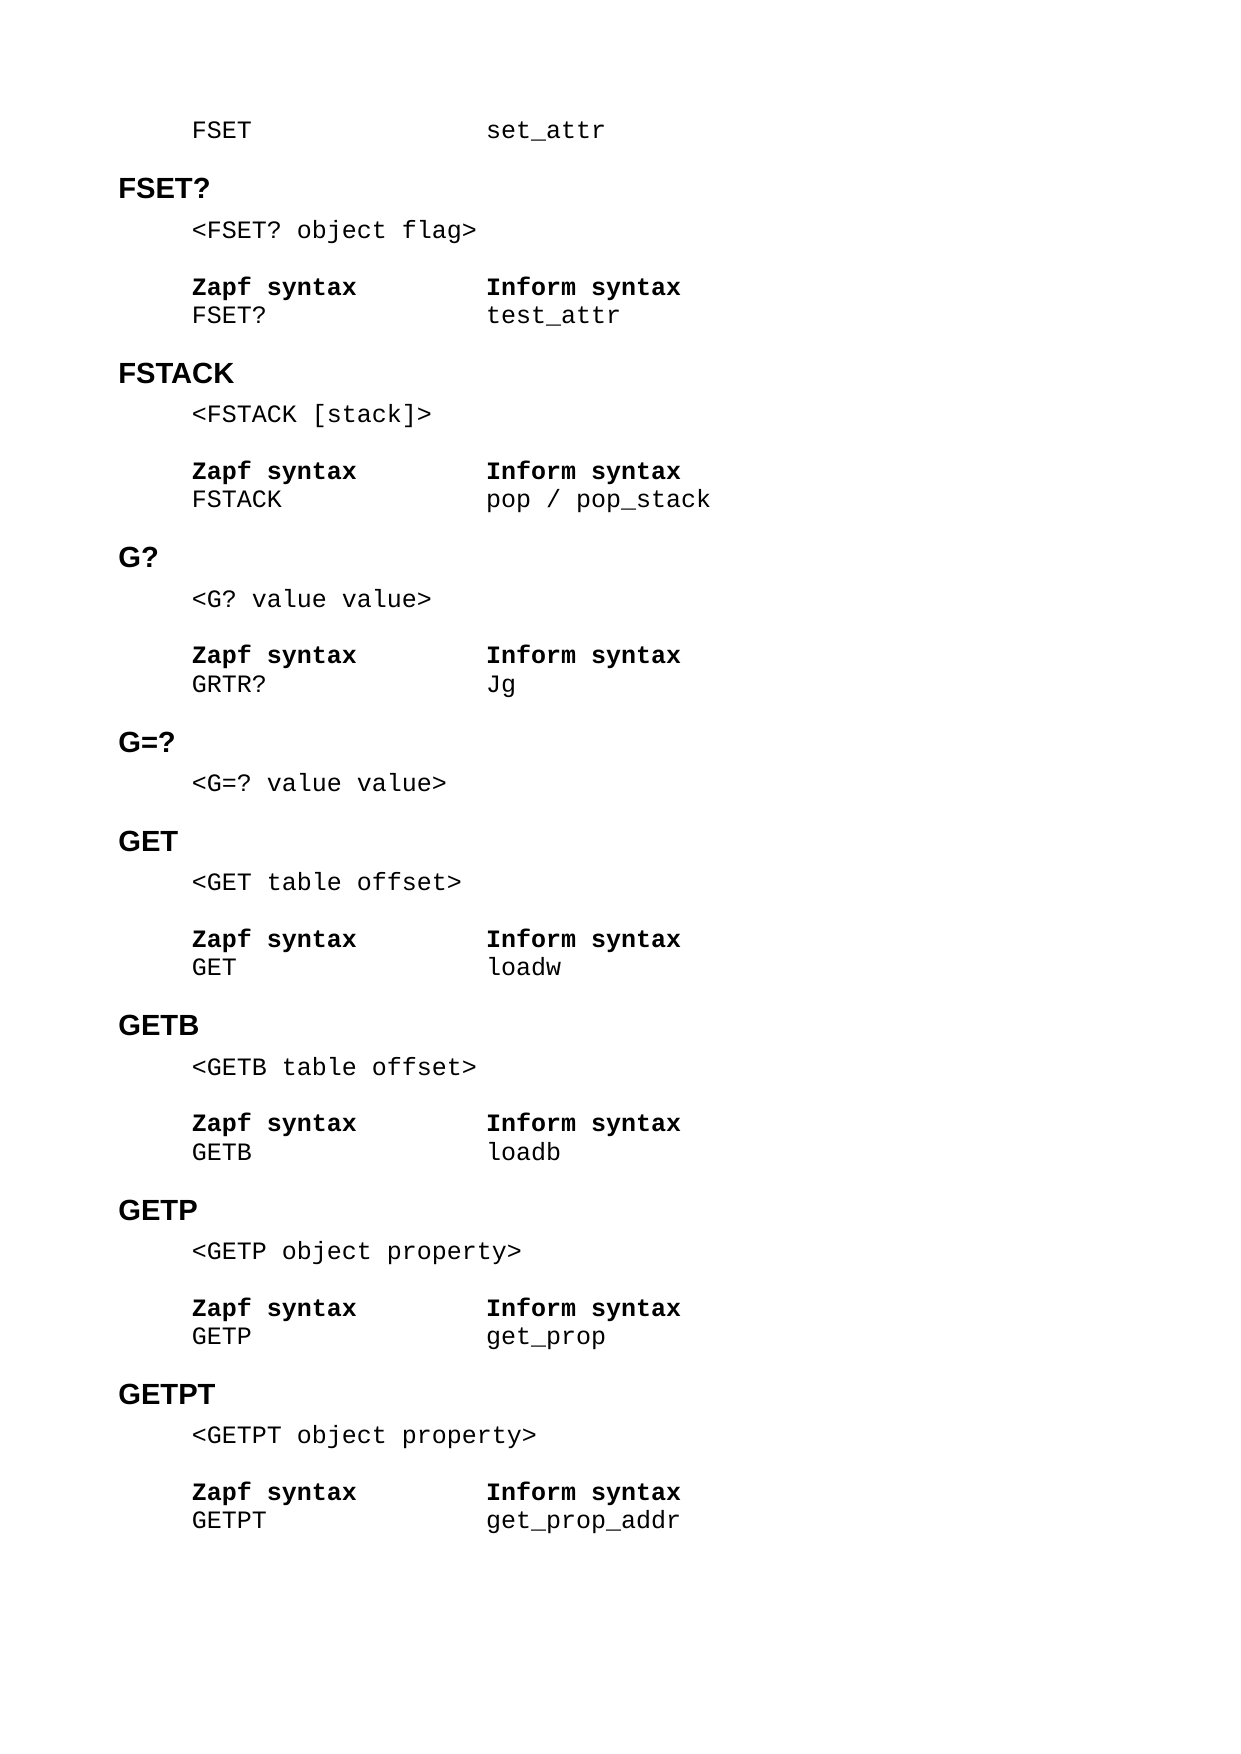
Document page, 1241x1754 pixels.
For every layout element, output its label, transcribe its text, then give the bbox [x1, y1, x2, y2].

text <G? value value> [192, 586, 1122, 614]
text <FSTACK [stack]> [192, 402, 1122, 430]
text GETB loadb [192, 1139, 1122, 1168]
text Zapf syntax Inform syntax [192, 643, 1122, 671]
text Zapf syntax Inform syntax [192, 1111, 1122, 1139]
subtitle FSET? [118, 171, 1122, 205]
text Zapf syntax Inform syntax [192, 927, 1122, 955]
text <GETP object property> [192, 1239, 1122, 1267]
subtitle GETPT [118, 1377, 1122, 1411]
text FSTACK pop / pop_stack [192, 487, 1122, 515]
text Zapf syntax Inform syntax [192, 1295, 1122, 1324]
text FSET set_attr [192, 118, 1122, 146]
text <GETB table offset> [192, 1054, 1122, 1083]
subtitle GETP [118, 1193, 1122, 1226]
text Zapf syntax Inform syntax [192, 458, 1122, 487]
text <GET table offset> [192, 870, 1122, 898]
text GRTR? Jg [192, 671, 1122, 699]
text Zapf syntax Inform syntax [192, 1480, 1122, 1508]
subtitle GET [118, 824, 1122, 857]
subtitle G=? [118, 724, 1122, 758]
text <FSET? object flag> [192, 217, 1122, 246]
subtitle GETB [118, 1008, 1122, 1042]
text GETPT get_prop_addr [192, 1508, 1122, 1536]
text GETP get_prop [192, 1324, 1122, 1352]
text Zapf syntax Inform syntax [192, 274, 1122, 302]
subtitle G? [118, 540, 1122, 574]
subtitle FSTACK [118, 356, 1122, 389]
text FSET? test_attr [192, 302, 1122, 331]
text GET loadw [192, 955, 1122, 983]
text <G=? value value> [192, 771, 1122, 799]
text <GETPT object property> [192, 1423, 1122, 1451]
